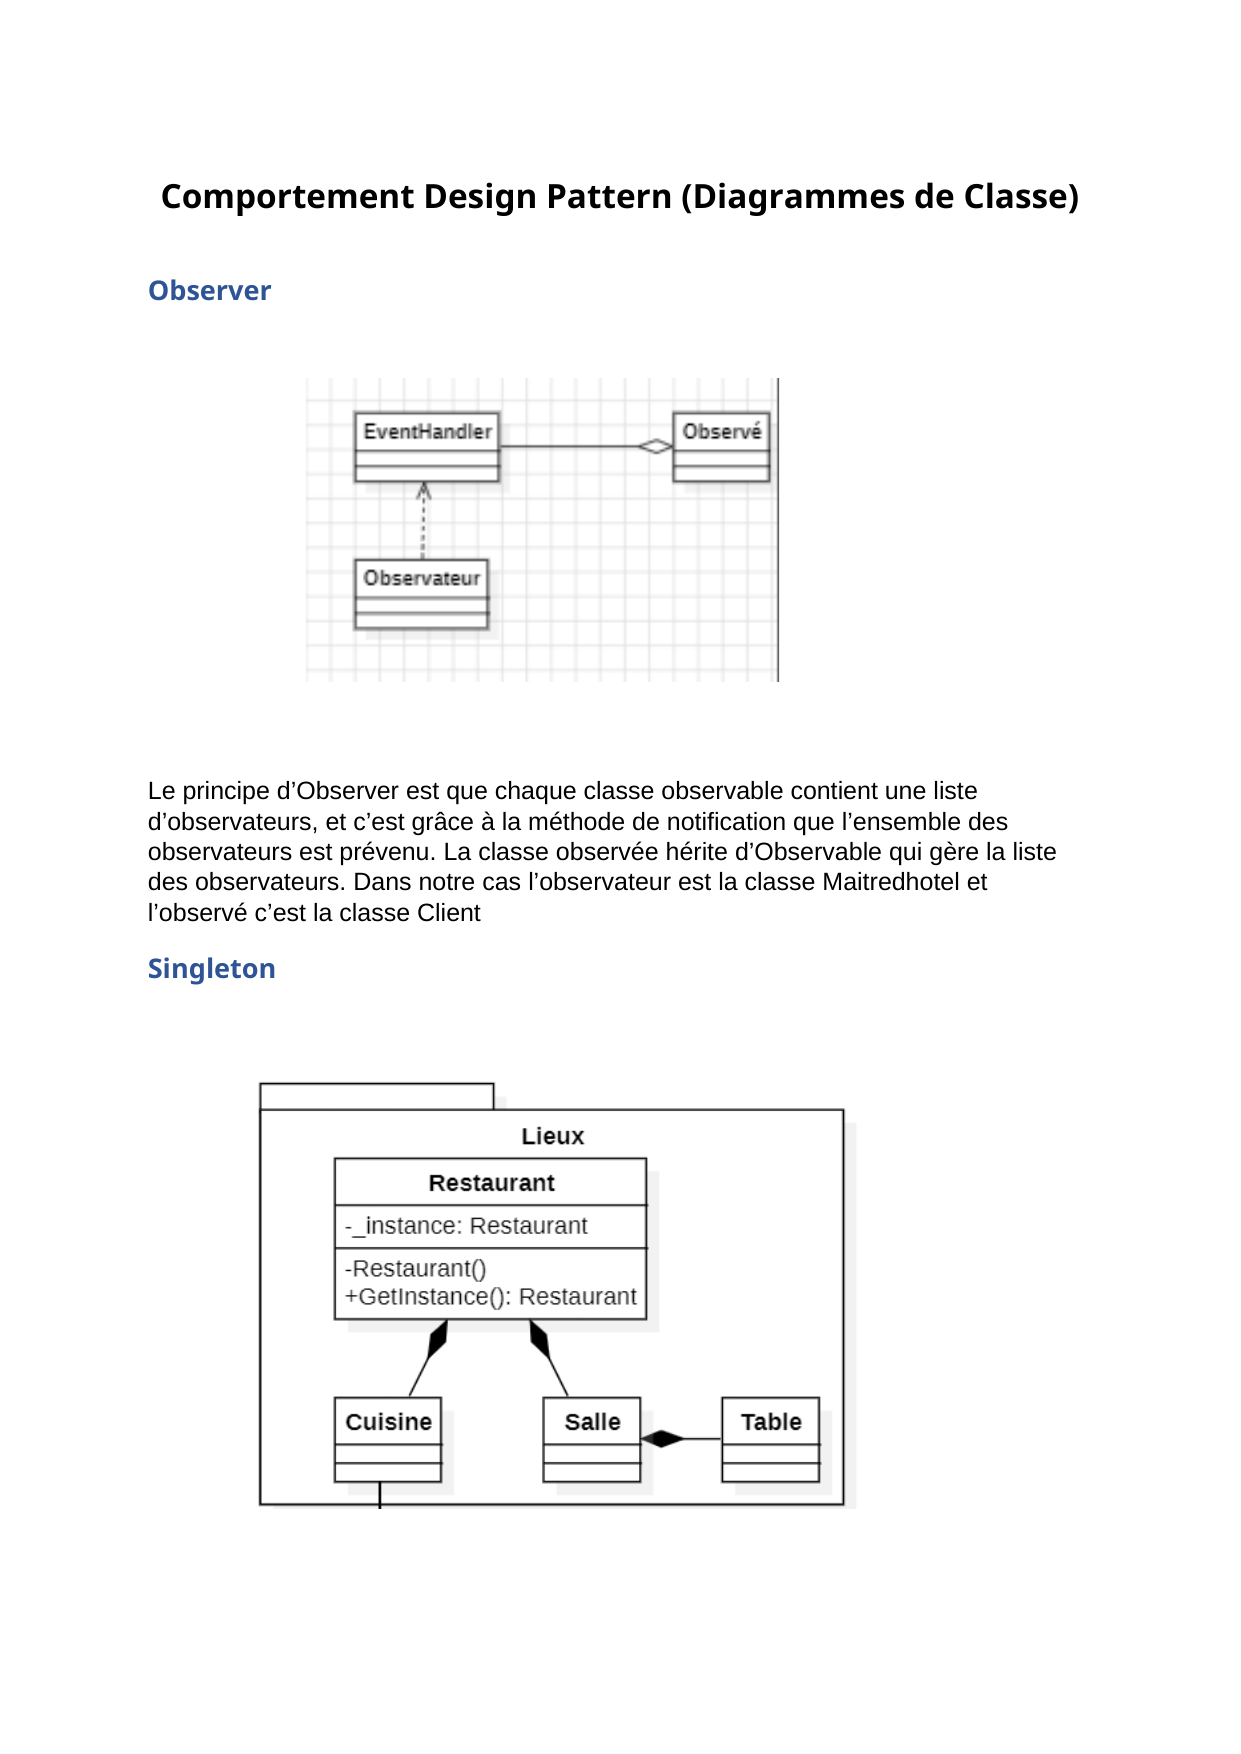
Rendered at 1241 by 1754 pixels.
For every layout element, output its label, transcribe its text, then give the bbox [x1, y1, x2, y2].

subtitle Comportement Design Pattern (Diagrammes de Classe) [148, 173, 1093, 218]
subtitle Observer [148, 271, 1093, 308]
subtitle Singleton [148, 949, 1093, 986]
text Le principe d’Observer est que chaque classe observable contient une liste d’observateurs, et c’est grâce à la méthode de notification que l’ensemble des observateurs est prévenu. La classe observée hérite d’Observable qui gère la liste des observateurs. Dans notre cas l’observateur est la classe Maitredhotel et l’observé c’est la classe Client [148, 776, 1093, 927]
